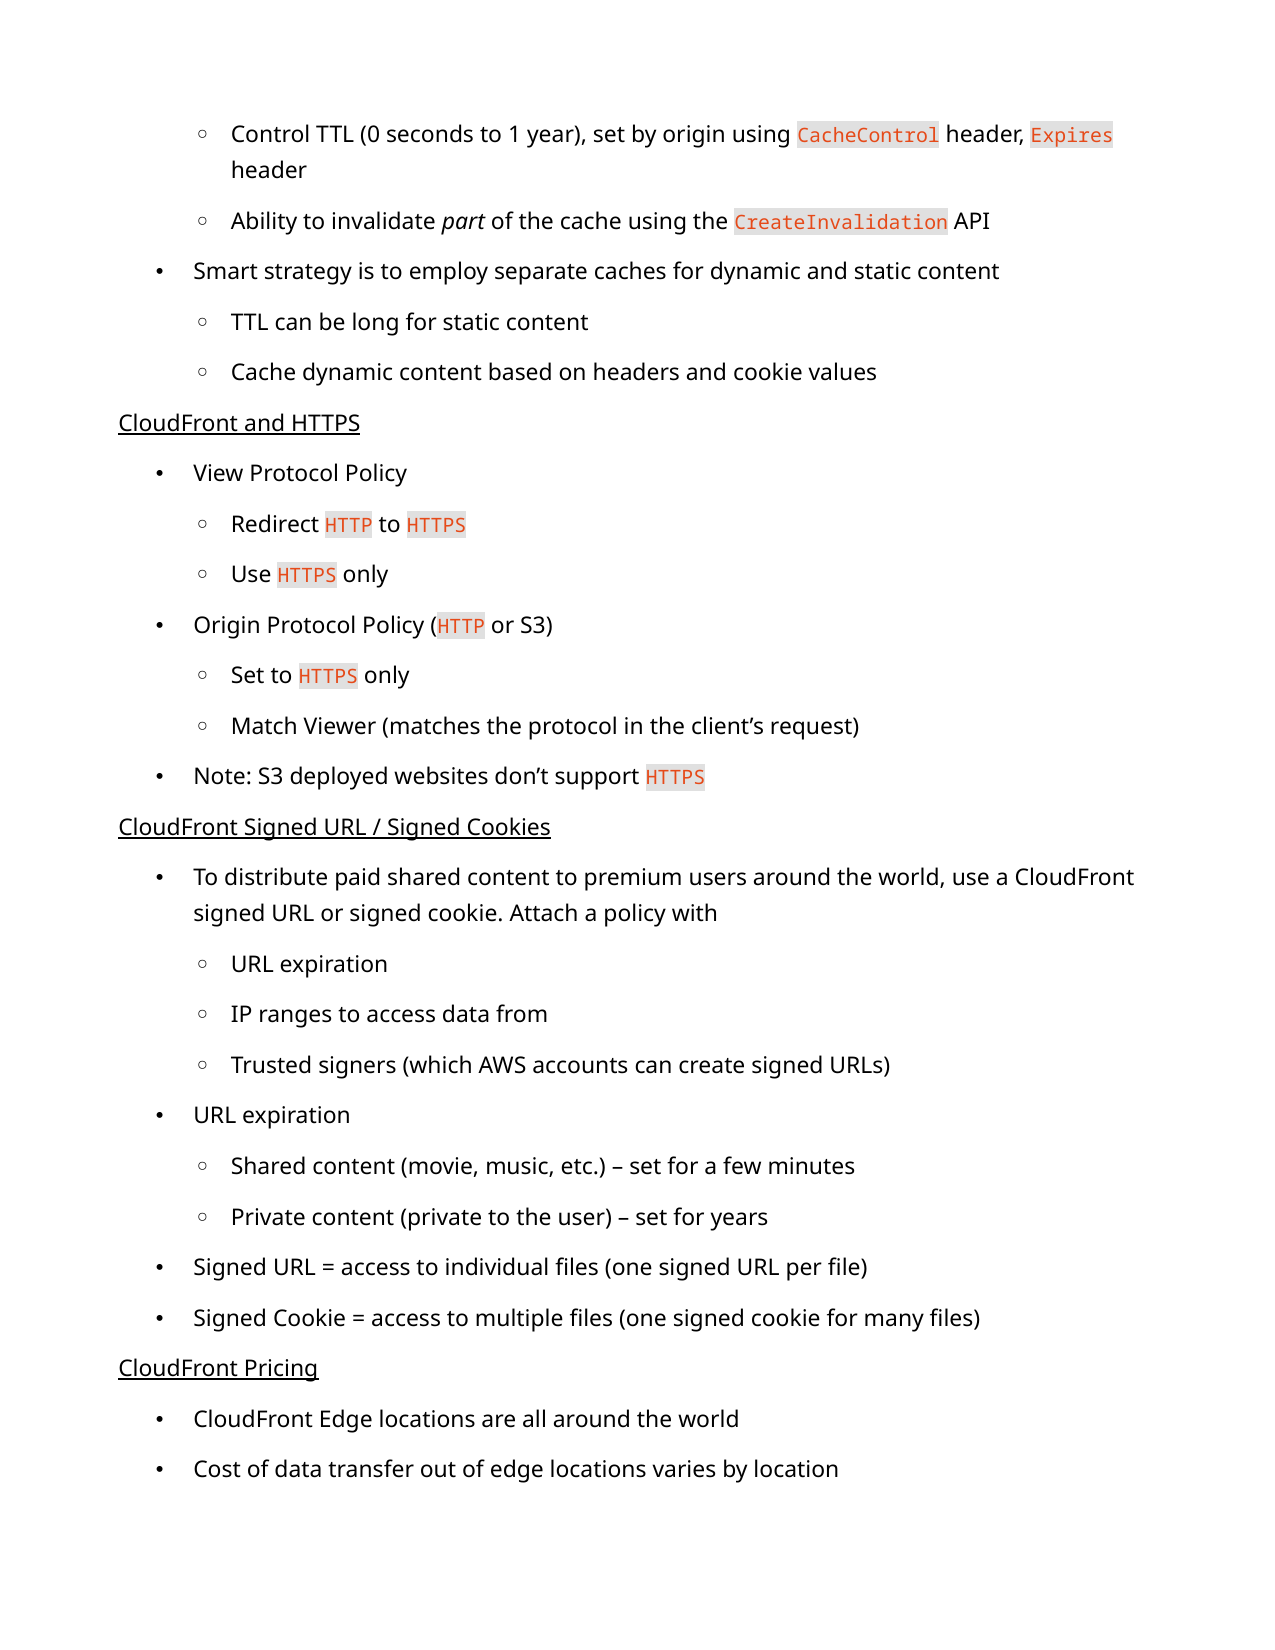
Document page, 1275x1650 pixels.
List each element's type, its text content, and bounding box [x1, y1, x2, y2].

list URL expiration [156, 1099, 1157, 1131]
text CloudFront and HTTPS [118, 407, 1157, 438]
list URL expiration [193, 948, 1157, 979]
list Trusted signers (which AWS accounts can create signed URLs) [193, 1049, 1157, 1080]
list Cost of data transfer out of edge locations varies by location [156, 1453, 1157, 1484]
list TTL can be long for static content [193, 306, 1157, 337]
list Signed URL = access to individual files (one signed URL per file) [156, 1251, 1157, 1282]
list Origin Protocol Policy (HTTP or S3) [156, 609, 1157, 640]
list Redirect HTTP to HTTPS [193, 508, 1157, 539]
text CloudFront Pricing [118, 1352, 1157, 1383]
list Match Viewer (matches the protocol in the client’s request) [193, 710, 1157, 741]
list Control TTL (0 seconds to 1 year), set by origin using CacheControl header, Expires header [193, 118, 1157, 185]
list Signed Cookie = access to multiple files (one signed cookie for many files) [156, 1301, 1157, 1333]
list Note: S3 deployed websites don’t support HTTPS [156, 760, 1157, 792]
list IP ranges to access data from [193, 998, 1157, 1029]
list Private content (private to the user) – set for years [193, 1200, 1157, 1232]
list View Protocol Policy [156, 457, 1157, 488]
list Smart strategy is to employ separate caches for dynamic and static content [156, 255, 1157, 286]
list To distribute paid shared content to premium users around the world, use a CloudFront signed URL or signed cookie. Attach a policy with [156, 861, 1157, 928]
list Set to HTTPS only [193, 659, 1157, 691]
text CloudFront Signed URL / Signed Cookies [118, 811, 1157, 842]
list Ability to invalidate part of the cache using the CreateInvalidation API [193, 204, 1157, 236]
list Shared content (movie, music, etc.) – set for a few minutes [193, 1150, 1157, 1181]
list Use HTTPS only [193, 558, 1157, 589]
list CloudFront Edge locations are all around the world [156, 1402, 1157, 1434]
list Cache dynamic content based on headers and cookie values [193, 356, 1157, 387]
